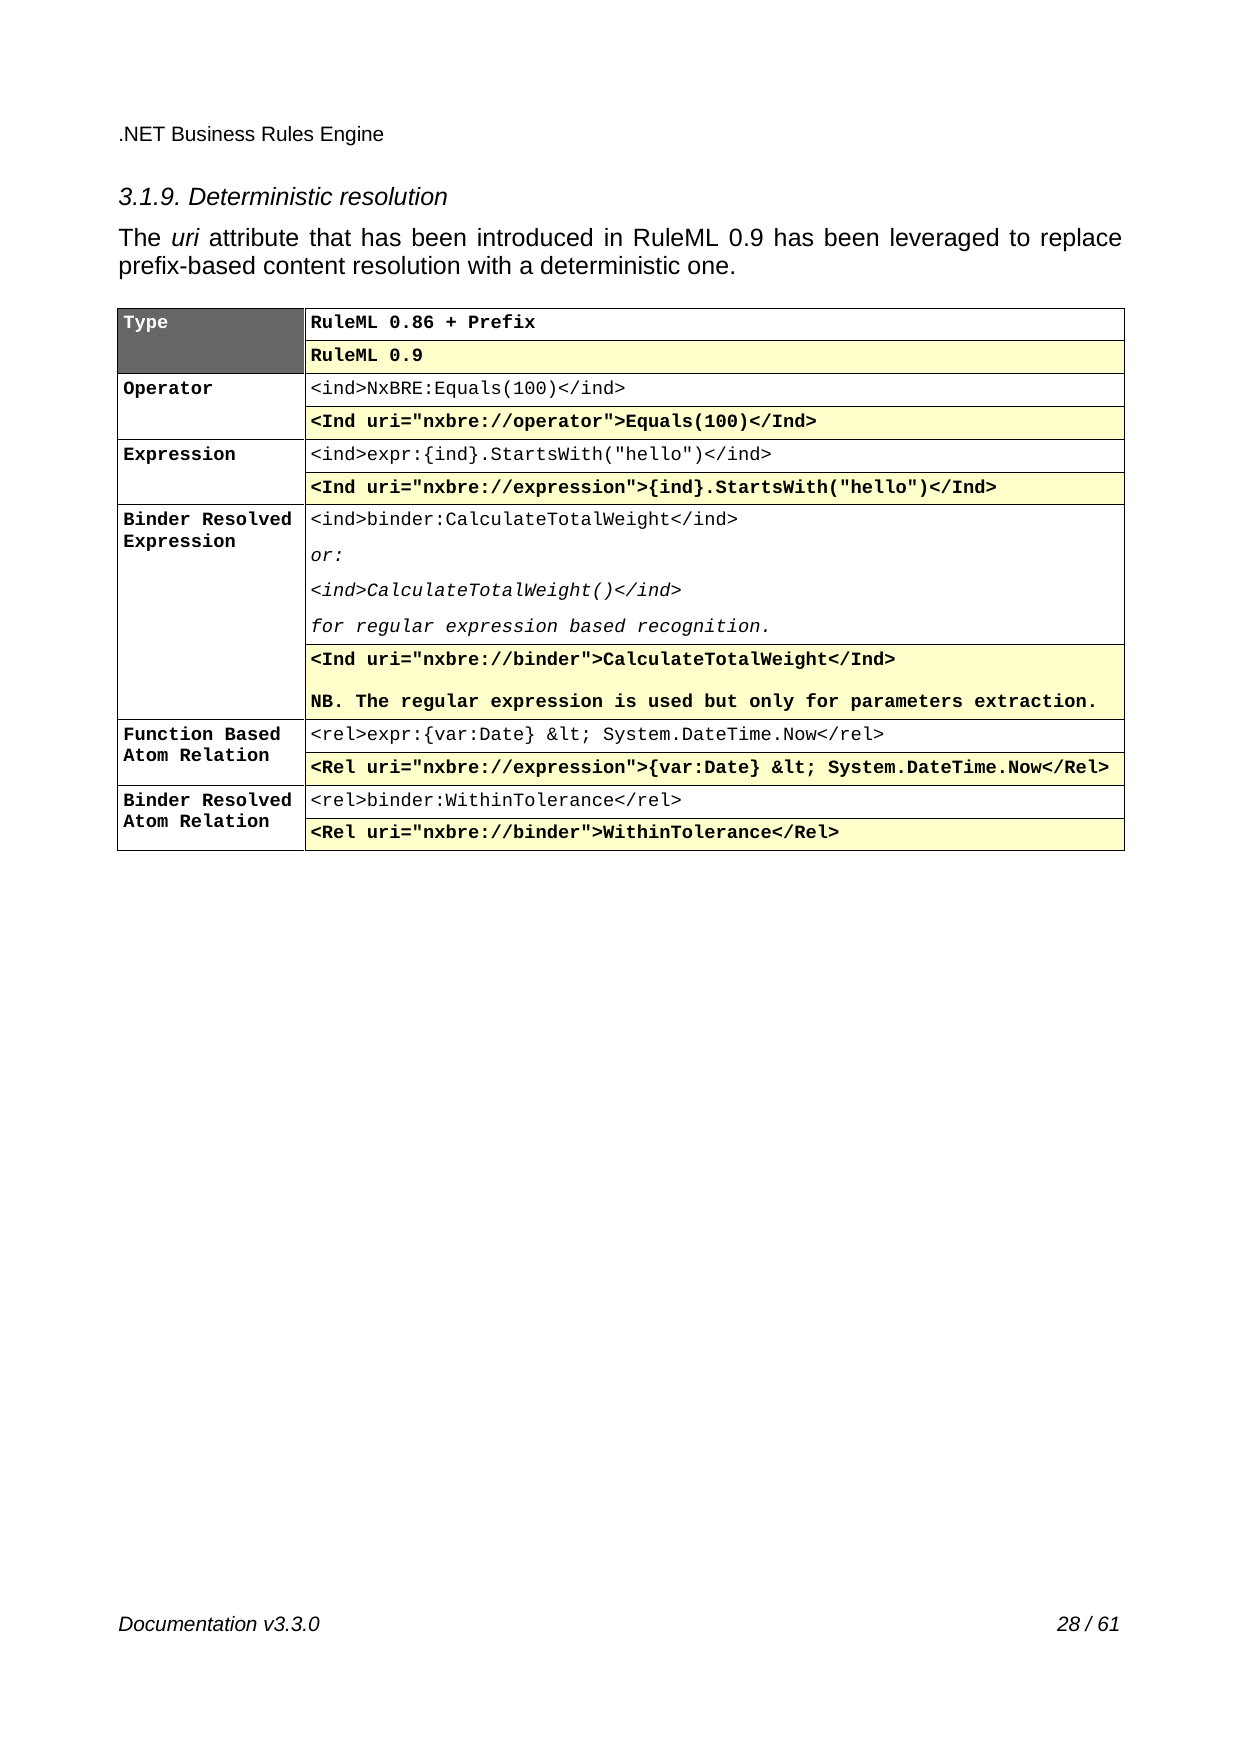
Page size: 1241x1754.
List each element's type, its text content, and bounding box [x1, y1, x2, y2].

table_cell Expression [118, 440, 304, 504]
table_header <rel>expr:{var:Date} &lt; System.DateTime.Now</rel> [306, 720, 1124, 752]
text The uri attribute that has been introduced in RuleML 0.9 has been leveraged to replace prefix-based content resolution with a deterministic one. [118, 223, 1124, 279]
table_header RuleML 0.86 + Prefix [306, 309, 1124, 340]
table_cell <Ind uri="nxbre://expression">{ind}.StartsWith("hello")</Ind> [306, 473, 1124, 504]
table_cell RuleML 0.9 [306, 341, 1124, 373]
table_cell <Rel uri="nxbre://expression">{var:Date} &lt; System.DateTime.Now</Rel> [306, 753, 1124, 785]
table_cell Function Based Atom Relation [118, 720, 304, 785]
table_header <ind>NxBRE:Equals(100)</ind> [306, 374, 1124, 406]
table_cell <Ind uri="nxbre://operator">Equals(100)</Ind> [306, 407, 1124, 439]
table_cell Binder Resolved Atom Relation [118, 786, 304, 850]
table_cell Binder Resolved Expression [118, 505, 304, 719]
table_cell <Ind uri="nxbre://binder">CalculateTotalWeight</Ind> NB. The regular expression is used but only for parameters extraction. [306, 645, 1124, 719]
table_cell Operator [118, 374, 304, 439]
table_header Type [118, 309, 304, 373]
subtitle Deterministic resolution [118, 183, 1124, 211]
table_header <rel>binder:WithinTolerance</rel> [306, 786, 1124, 818]
table_header <ind>binder:CalculateTotalWeight</ind> or: <ind>CalculateTotalWeight()</ind> for regular expression based recognition. [306, 505, 1124, 644]
table_header <ind>expr:{ind}.StartsWith("hello")</ind> [306, 440, 1124, 472]
table_cell <Rel uri="nxbre://binder">WithinTolerance</Rel> [306, 819, 1124, 850]
